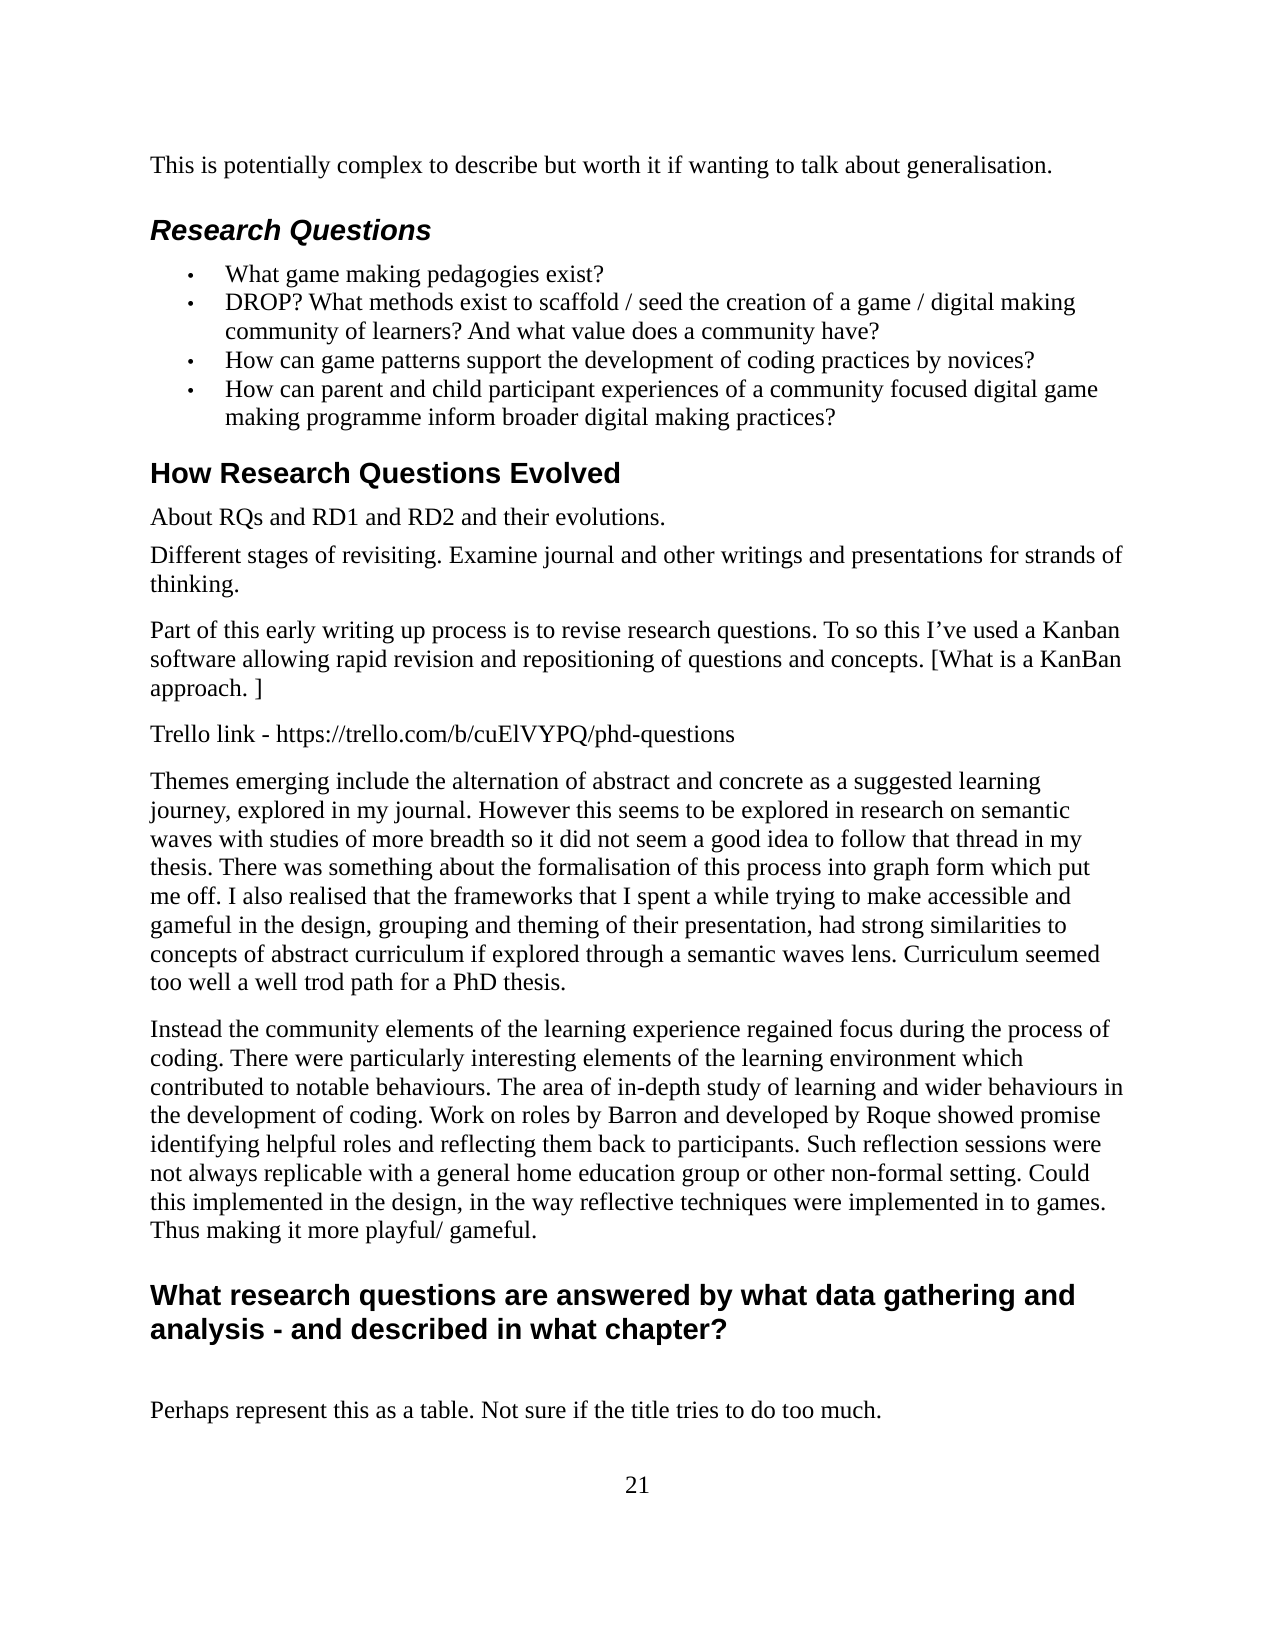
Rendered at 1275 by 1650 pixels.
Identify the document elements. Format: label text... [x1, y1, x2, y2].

subtitle Research Questions [150, 213, 1125, 246]
text Instead the community elements of the learning experience regained focus during the process of coding. There were particularly interesting elements of the learning environment which contributed to notable behaviours. The area of in-depth study of learning and wider behaviours in the development of coding. Work on roles by Barron and developed by Roque showed promise identifying helpful roles and reflecting them back to participants. Such reflection sessions were not always replicable with a general home education group or other non-formal setting. Could this implemented in the design, in the way reflective techniques were implemented in to games. Thus making it more playful/ gameful. [150, 1014, 1125, 1244]
subtitle What research questions are answered by what data gathering and analysis - and described in what chapter? [150, 1278, 1125, 1345]
subtitle How Research Questions Evolved [150, 456, 1125, 490]
text About RQs and RD1 and RD2 and their evolutions. [150, 502, 1125, 531]
text This is potentially complex to describe but worth it if wanting to talk about generalisation. [150, 150, 1125, 179]
list How can game patterns support the development of coding practices by novices? [187, 345, 1125, 374]
text Part of this early writing up process is to revise research questions. To so this I’ve used a Kanban software allowing rapid revision and repositioning of questions and concepts. [What is a KanBan approach. ] [150, 615, 1125, 702]
text Different stages of revisiting. Examine journal and other writings and presentations for strands of thinking. [150, 540, 1125, 597]
text Perhaps represent this as a table. Not sure if the title tries to do too much. [150, 1395, 1125, 1424]
list DROP? What methods exist to scaffold / seed the creation of a game / digital making community of learners? And what value does a community have? [187, 287, 1125, 345]
list What game making pedagogies exist? [187, 259, 1125, 287]
list How can parent and child participant experiences of a community focused digital game making programme inform broader digital making practices? [187, 374, 1125, 431]
text Trello link - https://trello.com/b/cuElVYPQ/phd-questions [150, 719, 1125, 748]
text Themes emerging include the alternation of abstract and concrete as a suggested learning journey, explored in my journal. However this seems to be explored in research on semantic waves with studies of more breadth so it did not seem a good idea to follow that thread in my thesis. There was something about the formalisation of this process into graph form which put me off. I also realised that the frameworks that I spent a while trying to make accessible and gameful in the design, grouping and theming of their presentation, had strong similarities to concepts of abstract curriculum if explored through a semantic waves lens. Curriculum seemed too well a well trod path for a PhD thesis. [150, 766, 1125, 996]
